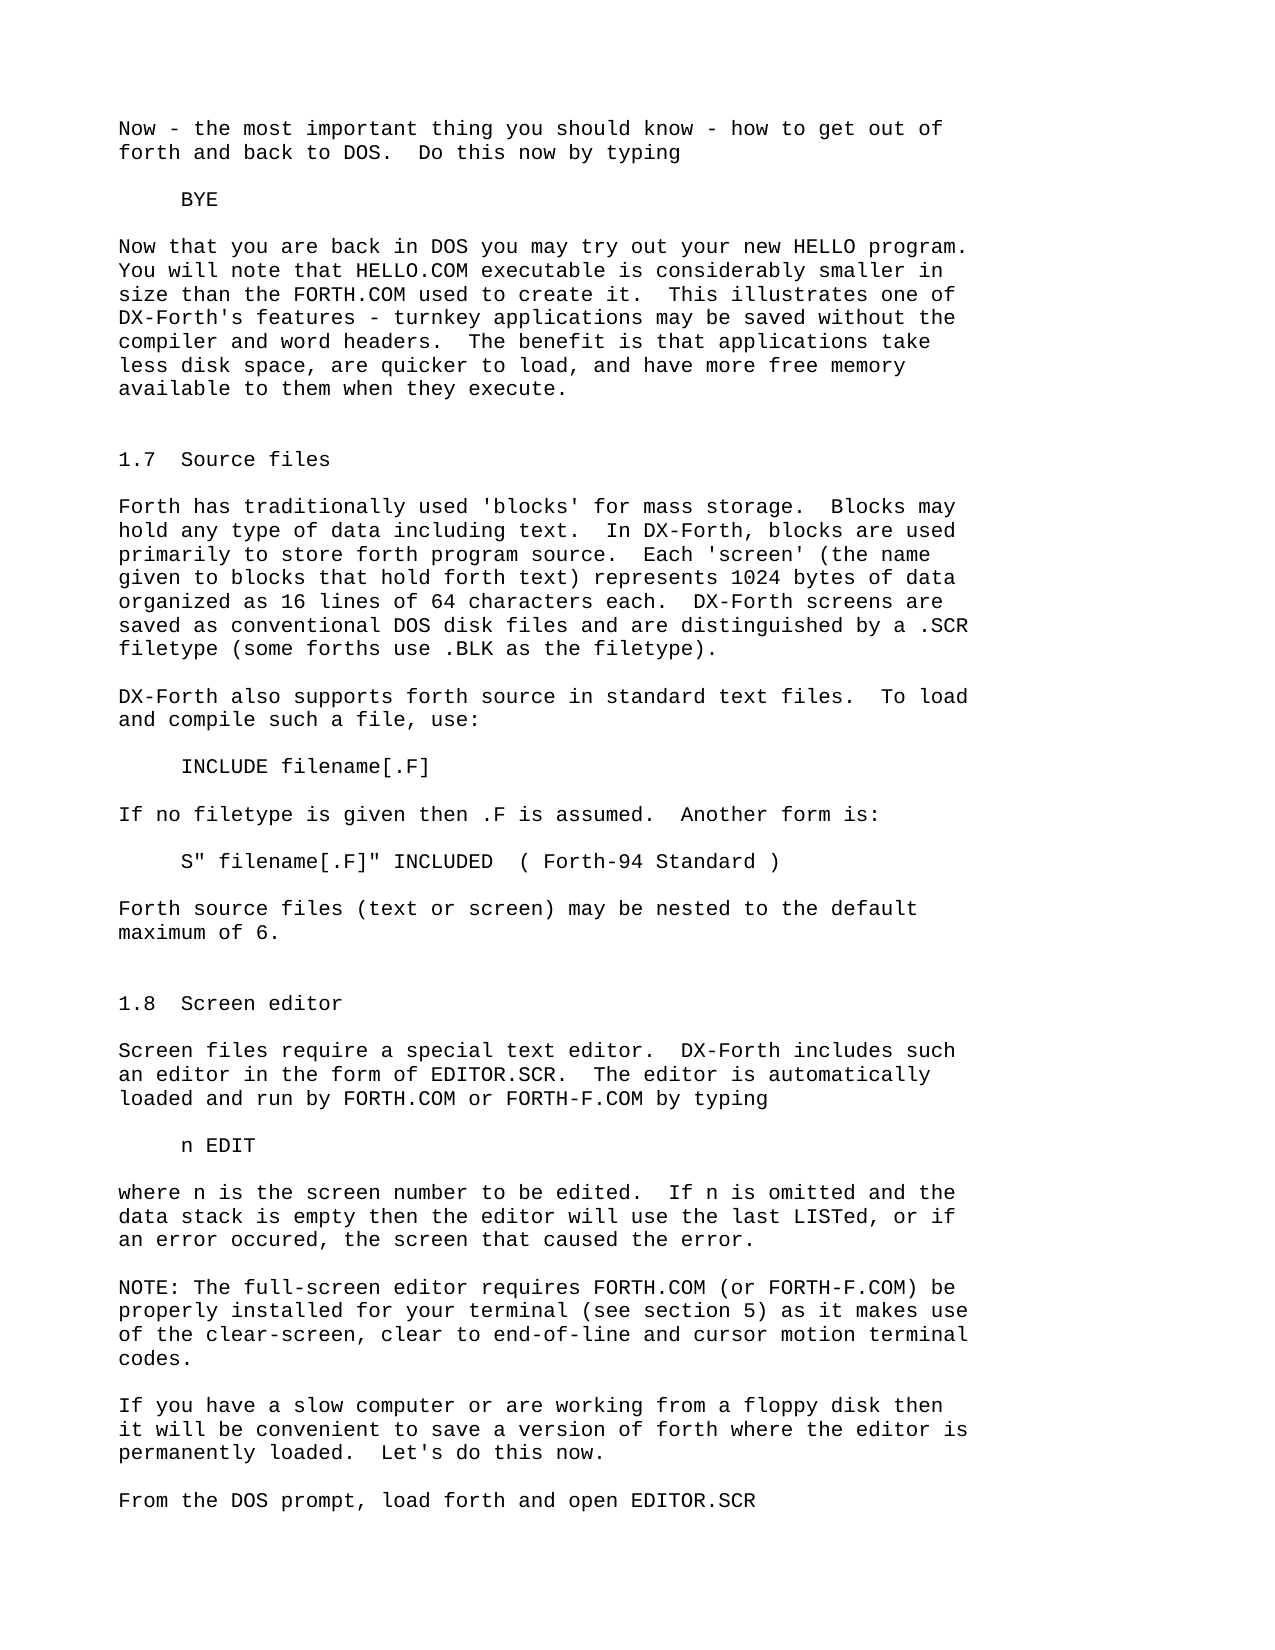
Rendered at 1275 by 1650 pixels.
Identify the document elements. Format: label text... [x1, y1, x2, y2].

text Now that you are back in DOS you may try out your new HELLO program. [118, 236, 1157, 260]
text permanently loaded. Let's do this now. [118, 1442, 1157, 1466]
text less disk space, are quicker to load, and have more free memory [118, 354, 1157, 378]
text data stack is empty then the editor will use the last LISTed, or if [118, 1206, 1157, 1229]
text 1.8 Screen editor [118, 993, 1157, 1017]
text forth and back to DOS. Do this now by typing [118, 142, 1157, 165]
text You will note that HELLO.COM executable is considerably smaller in [118, 260, 1157, 284]
text codes. [118, 1348, 1157, 1371]
text loaded and run by FORTH.COM or FORTH-F.COM by typing [118, 1088, 1157, 1111]
text given to blocks that hold forth text) represents 1024 bytes of data [118, 567, 1157, 591]
text available to them when they execute. [118, 378, 1157, 402]
text n EDIT [118, 1135, 1157, 1158]
text filetype (some forths use .BLK as the filetype). [118, 638, 1157, 662]
text If no filetype is given then .F is assumed. Another form is: [118, 804, 1157, 827]
text Screen files require a special text editor. DX-Forth includes such [118, 1040, 1157, 1064]
text From the DOS prompt, load forth and open EDITOR.SCR [118, 1489, 1157, 1513]
text Now - the most important thing you should know - how to get out of [118, 118, 1157, 142]
text organized as 16 lines of 64 characters each. DX-Forth screens are [118, 591, 1157, 615]
text Forth source files (text or screen) may be nested to the default [118, 898, 1157, 922]
text hold any type of data including text. In DX-Forth, blocks are used [118, 520, 1157, 544]
text INCLUDE filename[.F] [118, 757, 1157, 780]
text S" filename[.F]" INCLUDED ( Forth-94 Standard ) [118, 851, 1157, 875]
text DX-Forth also supports forth source in standard text files. To load [118, 686, 1157, 709]
text Forth has traditionally used 'blocks' for mass storage. Blocks may [118, 496, 1157, 520]
text it will be convenient to save a version of forth where the editor is [118, 1419, 1157, 1442]
text 1.7 Source files [118, 449, 1157, 473]
text BYE [118, 189, 1157, 213]
text primarily to store forth program source. Each 'screen' (the name [118, 544, 1157, 567]
text saved as conventional DOS disk files and are distinguished by a .SCR [118, 615, 1157, 638]
text DX-Forth's features - turnkey applications may be saved without the [118, 307, 1157, 331]
text maximum of 6. [118, 922, 1157, 946]
text NOTE: The full-screen editor requires FORTH.COM (or FORTH-F.COM) be [118, 1277, 1157, 1300]
text of the clear-screen, clear to end-of-line and cursor motion terminal [118, 1324, 1157, 1348]
text and compile such a file, use: [118, 709, 1157, 733]
text compiler and word headers. The benefit is that applications take [118, 331, 1157, 354]
text properly installed for your terminal (see section 5) as it makes use [118, 1300, 1157, 1324]
text an editor in the form of EDITOR.SCR. The editor is automatically [118, 1064, 1157, 1088]
text If you have a slow computer or are working from a floppy disk then [118, 1395, 1157, 1419]
text where n is the screen number to be edited. If n is omitted and the [118, 1182, 1157, 1206]
text size than the FORTH.COM used to create it. This illustrates one of [118, 284, 1157, 307]
text an error occured, the screen that caused the error. [118, 1229, 1157, 1253]
